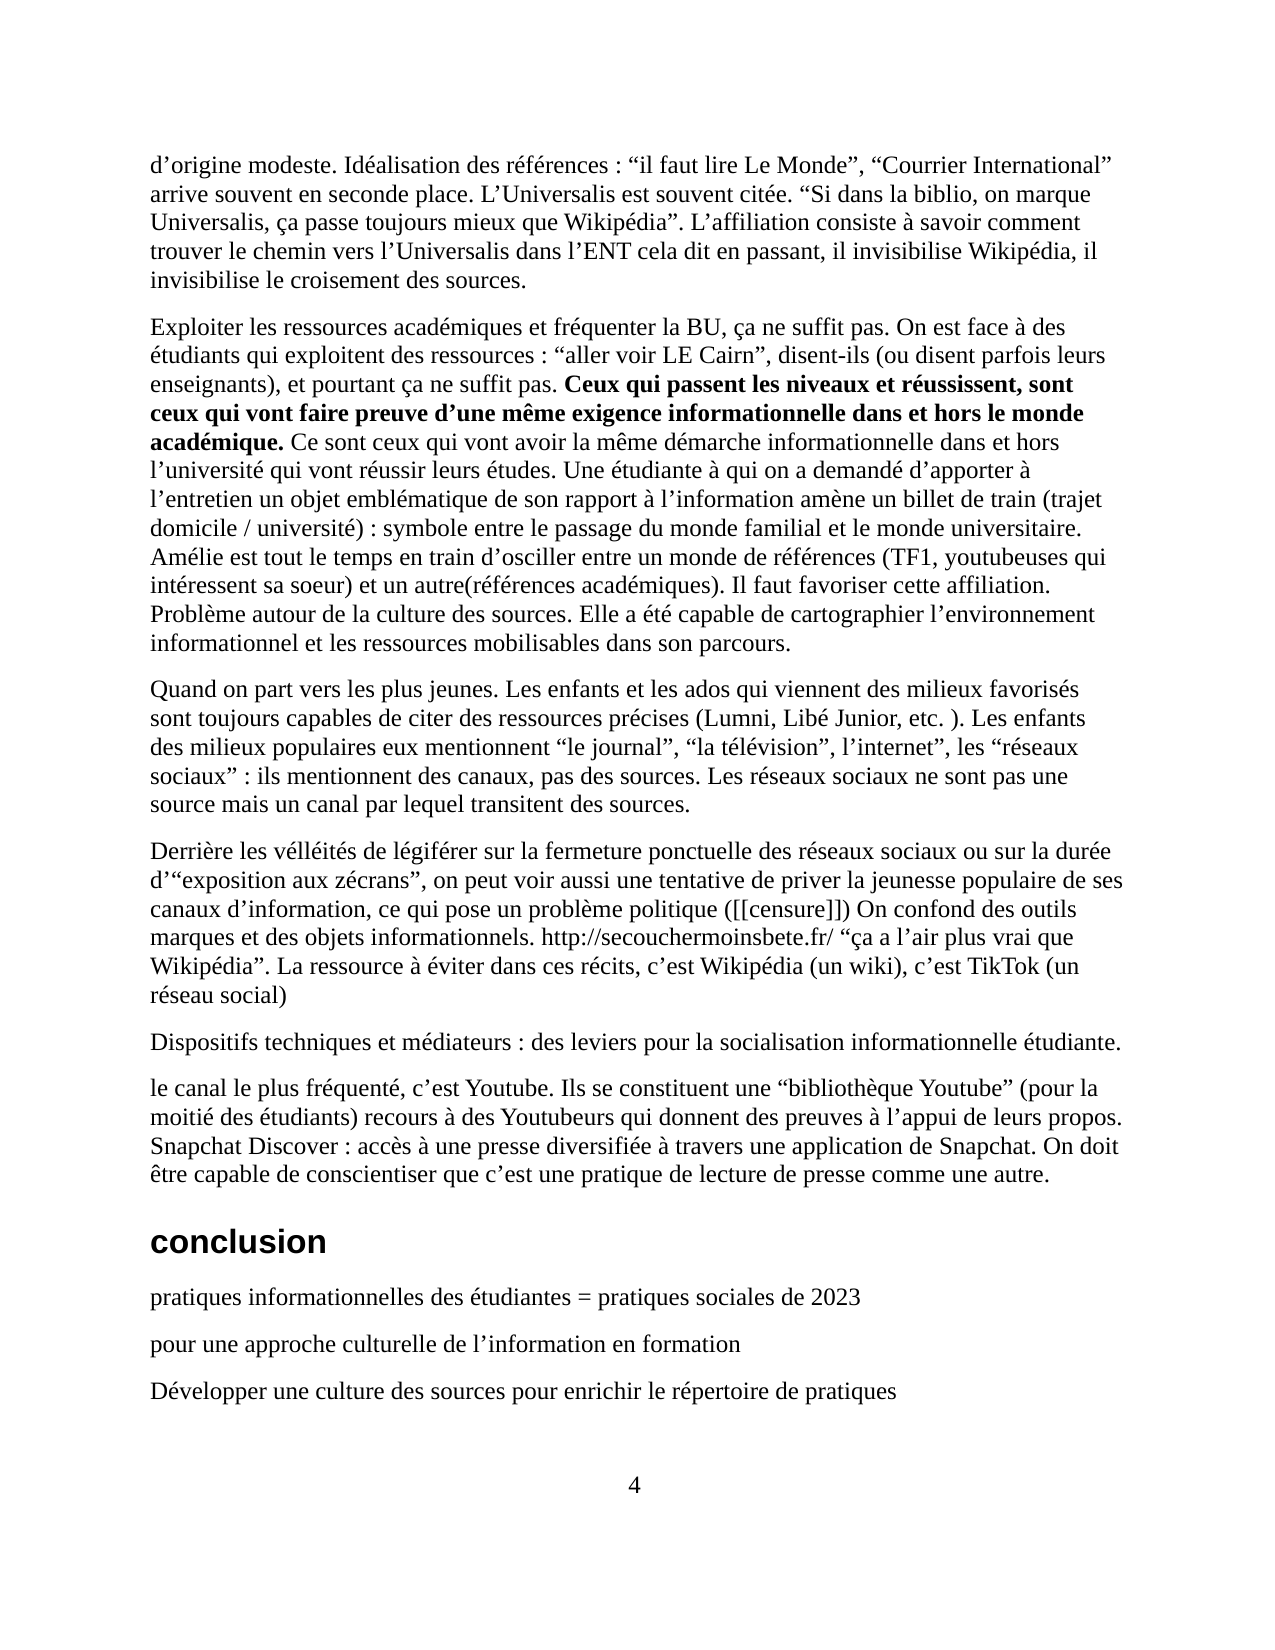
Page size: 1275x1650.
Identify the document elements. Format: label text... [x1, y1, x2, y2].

text Derrière les vélléités de légiférer sur la fermeture ponctuelle des réseaux sociaux ou sur la durée d’“exposition aux zécrans”, on peut voir aussi une tentative de priver la jeunesse populaire de ses canaux d’information, ce qui pose un problème politique ([[censure]]) On confond des outils marques et des objets informationnels. http://secouchermoinsbete.fr/ “ça a l’air plus vrai que Wikipédia”. La ressource à éviter dans ces récits, c’est Wikipédia (un wiki), c’est TikTok (un réseau social) [150, 836, 1125, 1009]
text Développer une culture des sources pour enrichir le répertoire de pratiques [150, 1376, 1125, 1404]
text Dispositifs techniques et médiateurs : des leviers pour la socialisation informationnelle étudiante. [150, 1027, 1125, 1055]
text le canal le plus fréquenté, c’est Youtube. Ils se constituent une “bibliothèque Youtube” (pour la moitié des étudiants) recours à des Youtubeurs qui donnent des preuves à l’appui de leurs propos. Snapchat Discover : accès à une presse diversifiée à travers une application de Snapchat. On doit être capable de conscientiser que c’est une pratique de lecture de presse comme une autre. [150, 1073, 1125, 1188]
subtitle conclusion [150, 1222, 1125, 1261]
text Quand on part vers les plus jeunes. Les enfants et les ados qui viennent des milieux favorisés sont toujours capables de citer des ressources précises (Lumni, Libé Junior, etc. ). Les enfants des milieux populaires eux mentionnent “le journal”, “la télévision”, l’internet”, les “réseaux sociaux” : ils mentionnent des canaux, pas des sources. Les réseaux sociaux ne sont pas une source mais un canal par lequel transitent des sources. [150, 674, 1125, 818]
text d’origine modeste. Idéalisation des références : “il faut lire Le Monde”, “Courrier International” arrive souvent en seconde place. L’Universalis est souvent citée. “Si dans la biblio, on marque Universalis, ça passe toujours mieux que Wikipédia”. L’affiliation consiste à savoir comment trouver le chemin vers l’Universalis dans l’ENT cela dit en passant, il invisibilise Wikipédia, il invisibilise le croisement des sources. [150, 150, 1125, 294]
text Exploiter les ressources académiques et fréquenter la BU, ça ne suffit pas. On est face à des étudiants qui exploitent des ressources : “aller voir LE Cairn”, disent-ils (ou disent parfois leurs enseignants), et pourtant ça ne suffit pas. Ceux qui passent les niveaux et réussissent, sont ceux qui vont faire preuve d’une même exigence informationnelle dans et hors le monde académique. Ce sont ceux qui vont avoir la même démarche informationnelle dans et hors l’université qui vont réussir leurs études. Une étudiante à qui on a demandé d’apporter à l’entretien un objet emblématique de son rapport à l’information amène un billet de train (trajet domicile / université) : symbole entre le passage du monde familial et le monde universitaire. Amélie est tout le temps en train d’osciller entre un monde de références (TF1, youtubeuses qui intéressent sa soeur) et un autre(références académiques). Il faut favoriser cette affiliation. Problème autour de la culture des sources. Elle a été capable de cartographier l’environnement informationnel et les ressources mobilisables dans son parcours. [150, 312, 1125, 657]
text pratiques informationnelles des étudiantes = pratiques sociales de 2023 [150, 1282, 1125, 1311]
text pour une approche culturelle de l’information en formation [150, 1329, 1125, 1358]
